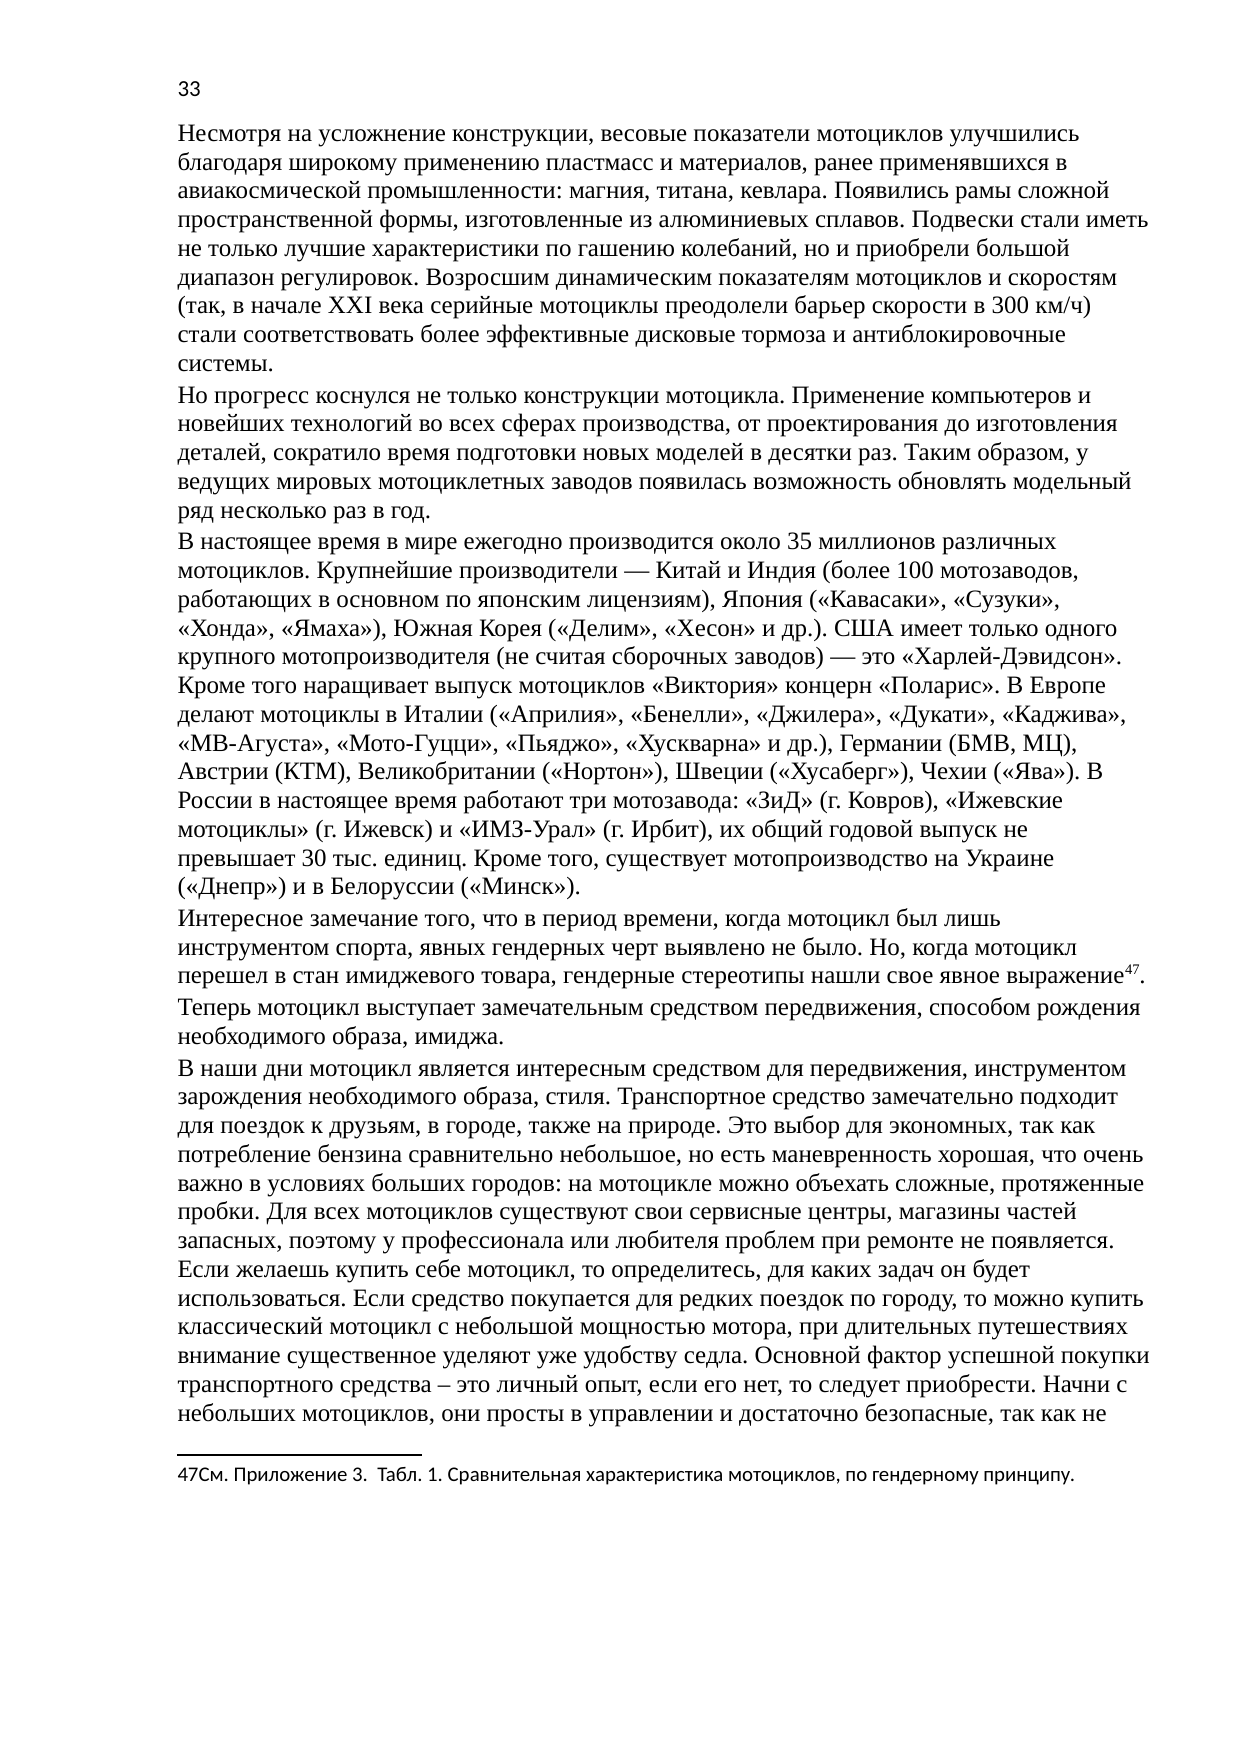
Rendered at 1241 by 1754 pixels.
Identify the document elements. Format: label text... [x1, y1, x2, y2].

text Несмотря на усложнение конструкции, весовые показатели мотоциклов улучшились благодаря широкому применению пластмасс и материалов, ранее применявшихся в авиакосмической промышленности: магния, титана, кевлара. Появились рамы сложной пространственной формы, изготовленные из алюминиевых сплавов. Подвески стали иметь не только лучшие характеристики по гашению колебаний, но и приобрели большой диапазон регулировок. Возросшим динамическим показателям мотоциклов и скоростям (так, в начале XXI века серийные мотоциклы преодолели барьер скорости в 300 км/ч) стали соответствовать более эффективные дисковые тормоза и антиблокировочные системы. [177, 118, 1152, 377]
text Но прогресс коснулся не только конструкции мотоцикла. Применение компьютеров и новейших технологий во всех сферах производства, от проектирования до изготовления деталей, сократило время подготовки новых моделей в десятки раз. Таким образом, у ведущих мировых мотоциклетных заводов появилась возможность обновлять модельный ряд несколько раз в год. [177, 380, 1152, 523]
text Интересное замечание того, что в период времени, когда мотоцикл был лишь инструментом спорта, явных гендерных черт выявлено не было. Но, когда мотоцикл перешел в стан имиджевого товара, гендерные стереотипы нашли свое явное выражение. [177, 903, 1152, 989]
text В наши дни мотоцикл является интересным средством для передвижения, инструментом зарождения необходимого образа, стиля. Транспортное средство замечательно подходит для поездок к друзьям, в городе, также на природе. Это выбор для экономных, так как потребление бензина сравнительно небольшое, но есть маневренность хорошая, что очень важно в условиях больших городов: на мотоцикле можно объехать сложные, протяженные пробки. Для всех мотоциклов существуют свои сервисные центры, магазины частей запасных, поэтому у профессионала или любителя проблем при ремонте не появляется. Если желаешь купить себе мотоцикл, то определитесь, для каких задач он будет использоваться. Если средство покупается для редких поездок по городу, то можно купить классический мотоцикл с небольшой мощностью мотора, при длительных путешествиях внимание существенное уделяют уже удобству седла. Основной фактор успешной покупки транспортного средства – это личный опыт, если его нет, то следует приобрести. Начни с небольших мотоциклов, они просты в управлении и достаточно безопасные, так как не [177, 1053, 1152, 1426]
text См. Приложение 3. Табл. 1. Сравнительная характеристика мотоциклов, по гендерному принципу. [177, 1461, 1152, 1487]
text В настоящее время в мире ежегодно производится около 35 миллионов различных мотоциклов. Крупнейшие производители — Китай и Индия (более 100 мотозаводов, работающих в основном по японским лицензиям), Япония («Кавасаки», «Сузуки», «Хонда», «Ямаха»), Южная Корея («Делим», «Хесон» и др.). США имеет только одного крупного мотопроизводителя (не считая сборочных заводов) — это «Харлей-Дэвидсон». Кроме того наращивает выпуск мотоциклов «Виктория» концерн «Поларис». В Европе делают мотоциклы в Италии («Априлия», «Бенелли», «Джилера», «Дукати», «Каджива», «МВ-Агуста», «Мото-Гуцци», «Пьяджо», «Хускварна» и др.), Германии (БМВ, МЦ), Австрии (КТМ), Великобритании («Нортон»), Швеции («Хусаберг»), Чехии («Ява»). В России в настоящее время работают три мотозавода: «ЗиД» (г. Ковров), «Ижевские мотоциклы» (г. Ижевск) и «ИМЗ-Урал» (г. Ирбит), их общий годовой выпуск не превышает 30 тыс. единиц. Кроме того, существует мотопроизводство на Украине («Днепр») и в Белоруссии («Минск»). [177, 526, 1152, 900]
text Теперь мотоцикл выступает замечательным средством передвижения, способом рождения необходимого образа, имиджа. [177, 992, 1152, 1050]
